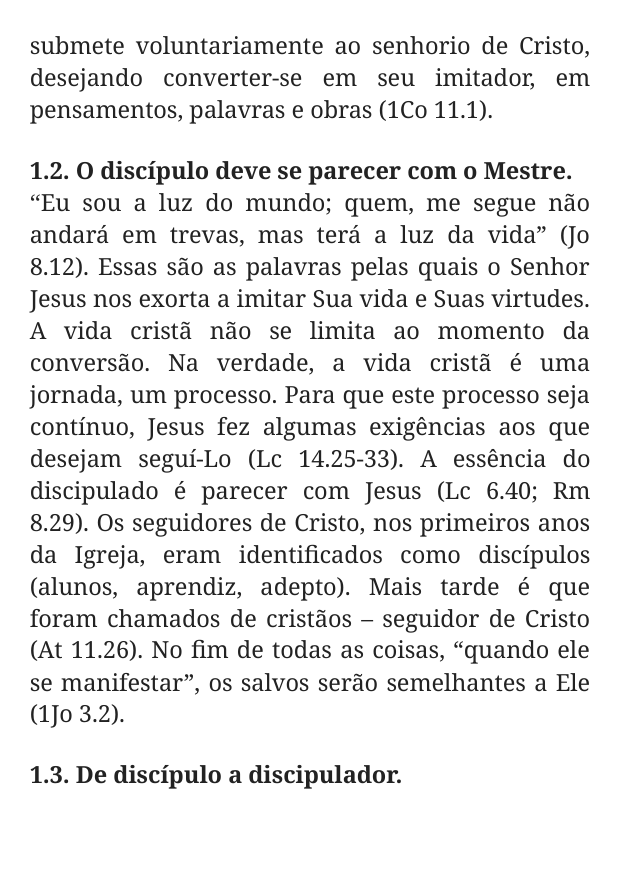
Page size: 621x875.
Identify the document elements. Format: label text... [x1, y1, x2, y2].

text submete voluntariamente ao senhorio de Cristo, desejando converter-se em seu imitador, em pensamentos, palavras e obras (1Co 11.1). [29, 29, 591, 125]
text 1.3. De discípulo a discipulador. [29, 758, 591, 791]
text “Eu sou a luz do mundo; quem, me segue não andará em trevas, mas terá a luz da vida” (Jo 8.12). Essas são as palavras pelas quais o Senhor Jesus nos exorta a imitar Sua vida e Suas virtudes. A vida cristã não se limita ao momento da conversão. Na verdade, a vida cristã é uma jornada, um processo. Para que este processo seja contínuo, Jesus fez algumas exigências aos que desejam seguí-Lo (Lc 14.25-33). A essência do discipulado é parecer com Jesus (Lc 6.40; Rm 8.29). Os seguidores de Cristo, nos primeiros anos da Igreja, eram identificados como discípulos (alunos, aprendiz, adepto). Mais tarde é que foram chamados de cristãos – seguidor de Cristo (At 11.26). No fim de todas as coisas, “quando ele se manifestar”, os salvos serão semelhantes a Ele (1Jo 3.2). [29, 186, 591, 730]
text 1.2. O discípulo deve se parecer com o Mestre. [29, 154, 591, 186]
